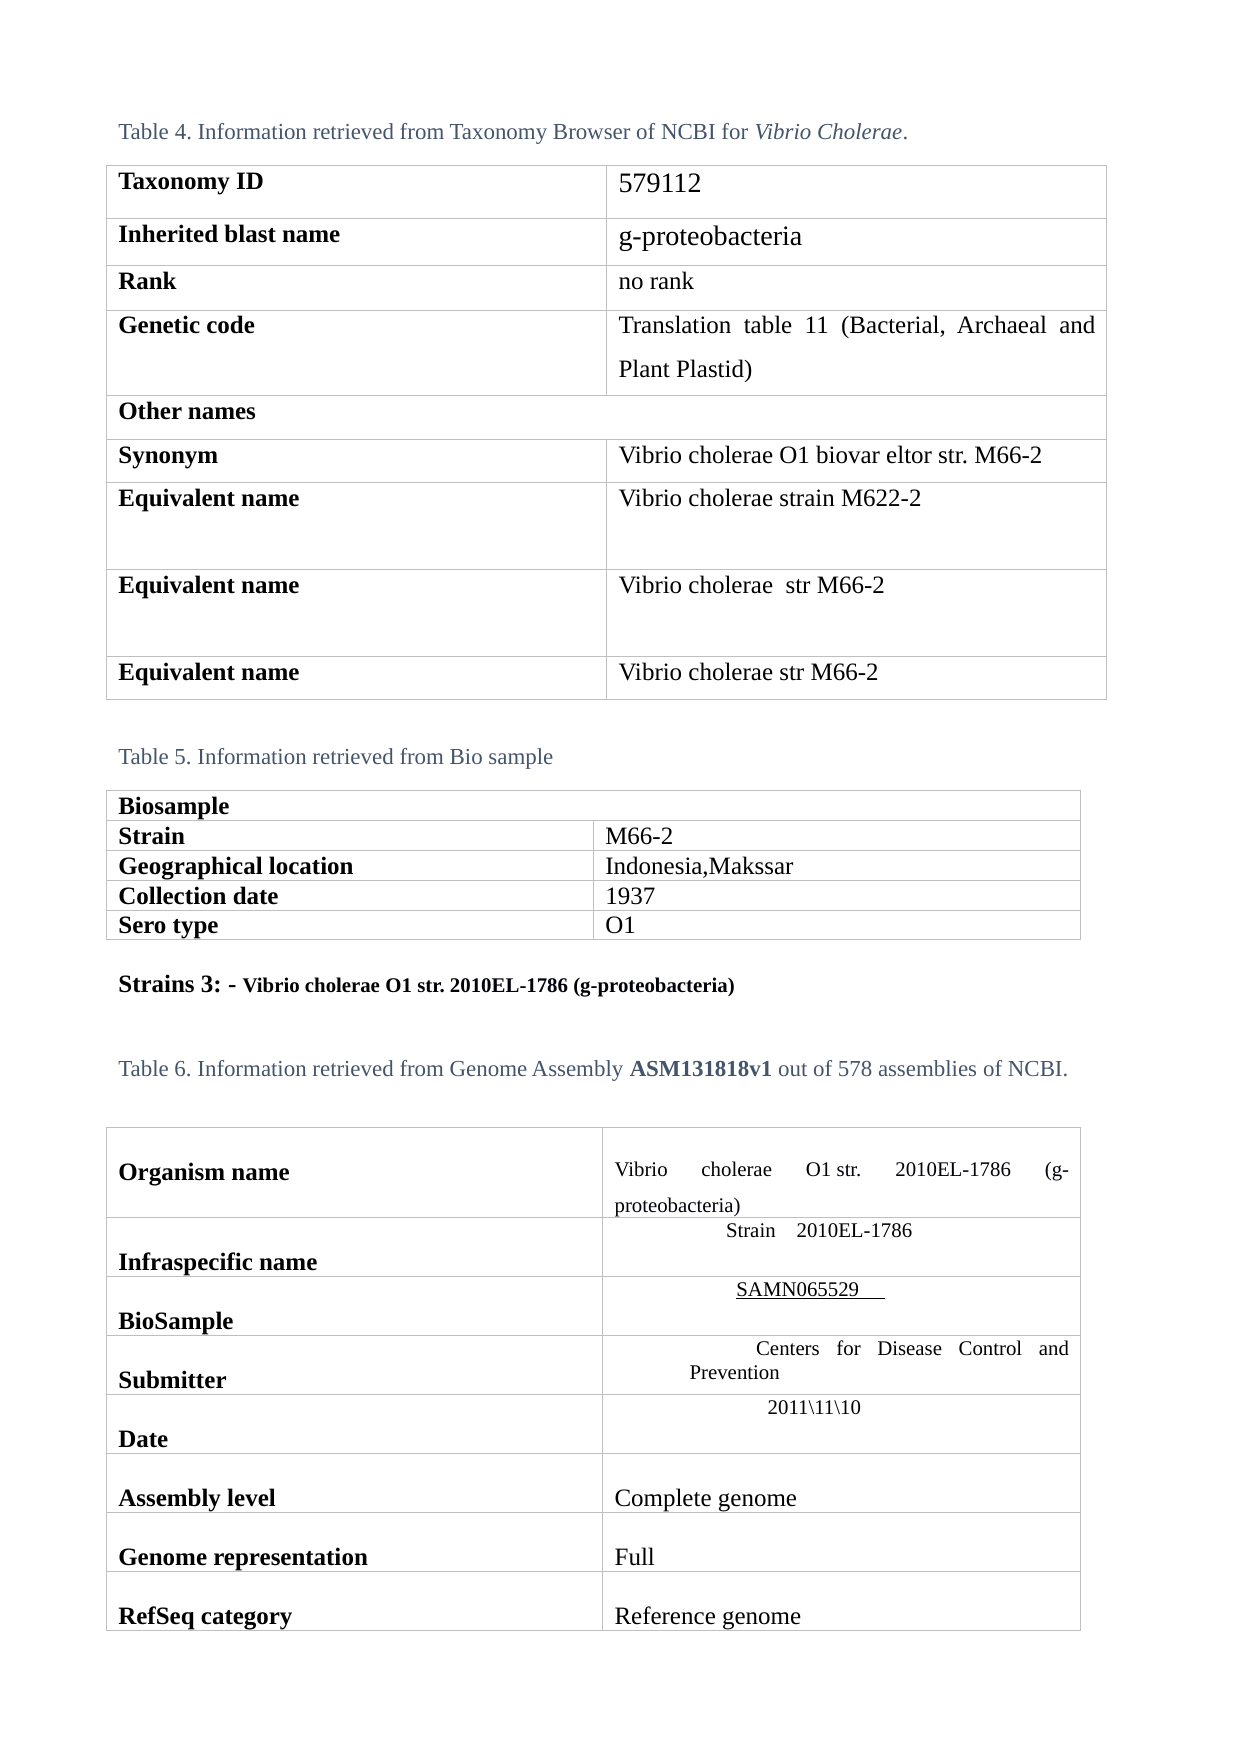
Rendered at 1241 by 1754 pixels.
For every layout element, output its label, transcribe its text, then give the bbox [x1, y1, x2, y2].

table_cell Complete genome [603, 1454, 1080, 1512]
table_cell Sero type [107, 911, 593, 939]
table_cell Synonym [107, 440, 606, 482]
table_cell Other names [107, 396, 1106, 439]
table_cell Submitter [107, 1336, 602, 1394]
table_cell Strain [107, 821, 593, 850]
table_cell Date [107, 1395, 602, 1453]
table_cell Reference genome [603, 1572, 1080, 1629]
table_cell Genome representation [107, 1513, 602, 1571]
table_cell Equivalent name [107, 483, 606, 569]
table_cell no rank [607, 266, 1106, 309]
table_cell Vibrio cholerae strain M622-2 [607, 483, 1106, 569]
table_cell Equivalent name [107, 657, 606, 699]
table_cell O1 [594, 911, 1080, 939]
subtitle Strains 3: - Vibrio cholerae O1 str. 2010EL-1786 (g-proteobacteria) [118, 969, 1122, 998]
text Table 6. Information retrieved from Genome Assembly ASM131818v1 out of 578 assemblies of NCBI. [118, 1055, 1122, 1082]
table_cell 2011\11\10 [603, 1395, 1080, 1453]
table_cell Centers for Disease Control and Prevention [603, 1336, 1080, 1394]
table_cell 1937 [594, 881, 1080, 909]
table_cell Inherited blast name [107, 219, 606, 265]
table_cell Collection date [107, 881, 593, 909]
table_header Biosample [107, 791, 1080, 820]
table_cell Vibrio cholerae O1 biovar eltor str. M66-2 [607, 440, 1106, 482]
table_cell Translation table 11 (Bacterial, Archaeal and Plant Plastid) [607, 311, 1106, 395]
table_cell RefSeq category [107, 1572, 602, 1629]
table_header Taxonomy ID [107, 166, 606, 218]
table_header Vibrio cholerae O1 str. 2010EL-1786 (g-proteobacteria) [603, 1128, 1080, 1217]
table_cell Vibrio cholerae str M66-2 [607, 657, 1106, 699]
table_cell Infraspecific name [107, 1218, 602, 1276]
text Table 5. Information retrieved from Bio sample [118, 743, 1122, 769]
table_cell Rank [107, 266, 606, 309]
table_header Organism name [107, 1128, 602, 1217]
table_cell SAMN065529 [603, 1277, 1080, 1335]
table_cell BioSample [107, 1277, 602, 1335]
table_cell g-proteobacteria [607, 219, 1106, 265]
text Table 4. Information retrieved from Taxonomy Browser of NCBI for Vibrio Cholerae. [118, 118, 1122, 144]
table_cell Indonesia,Makssar [594, 851, 1080, 880]
table_cell Strain 2010EL-1786 [603, 1218, 1080, 1276]
table_cell Genetic code [107, 311, 606, 395]
table_cell Full [603, 1513, 1080, 1571]
table_cell Vibrio cholerae str M66-2 [607, 570, 1106, 656]
table_cell Geographical location [107, 851, 593, 880]
table_header 579112 [607, 166, 1106, 218]
table_cell M66-2 [594, 821, 1080, 850]
table_cell Equivalent name [107, 570, 606, 656]
table_cell Assembly level [107, 1454, 602, 1512]
